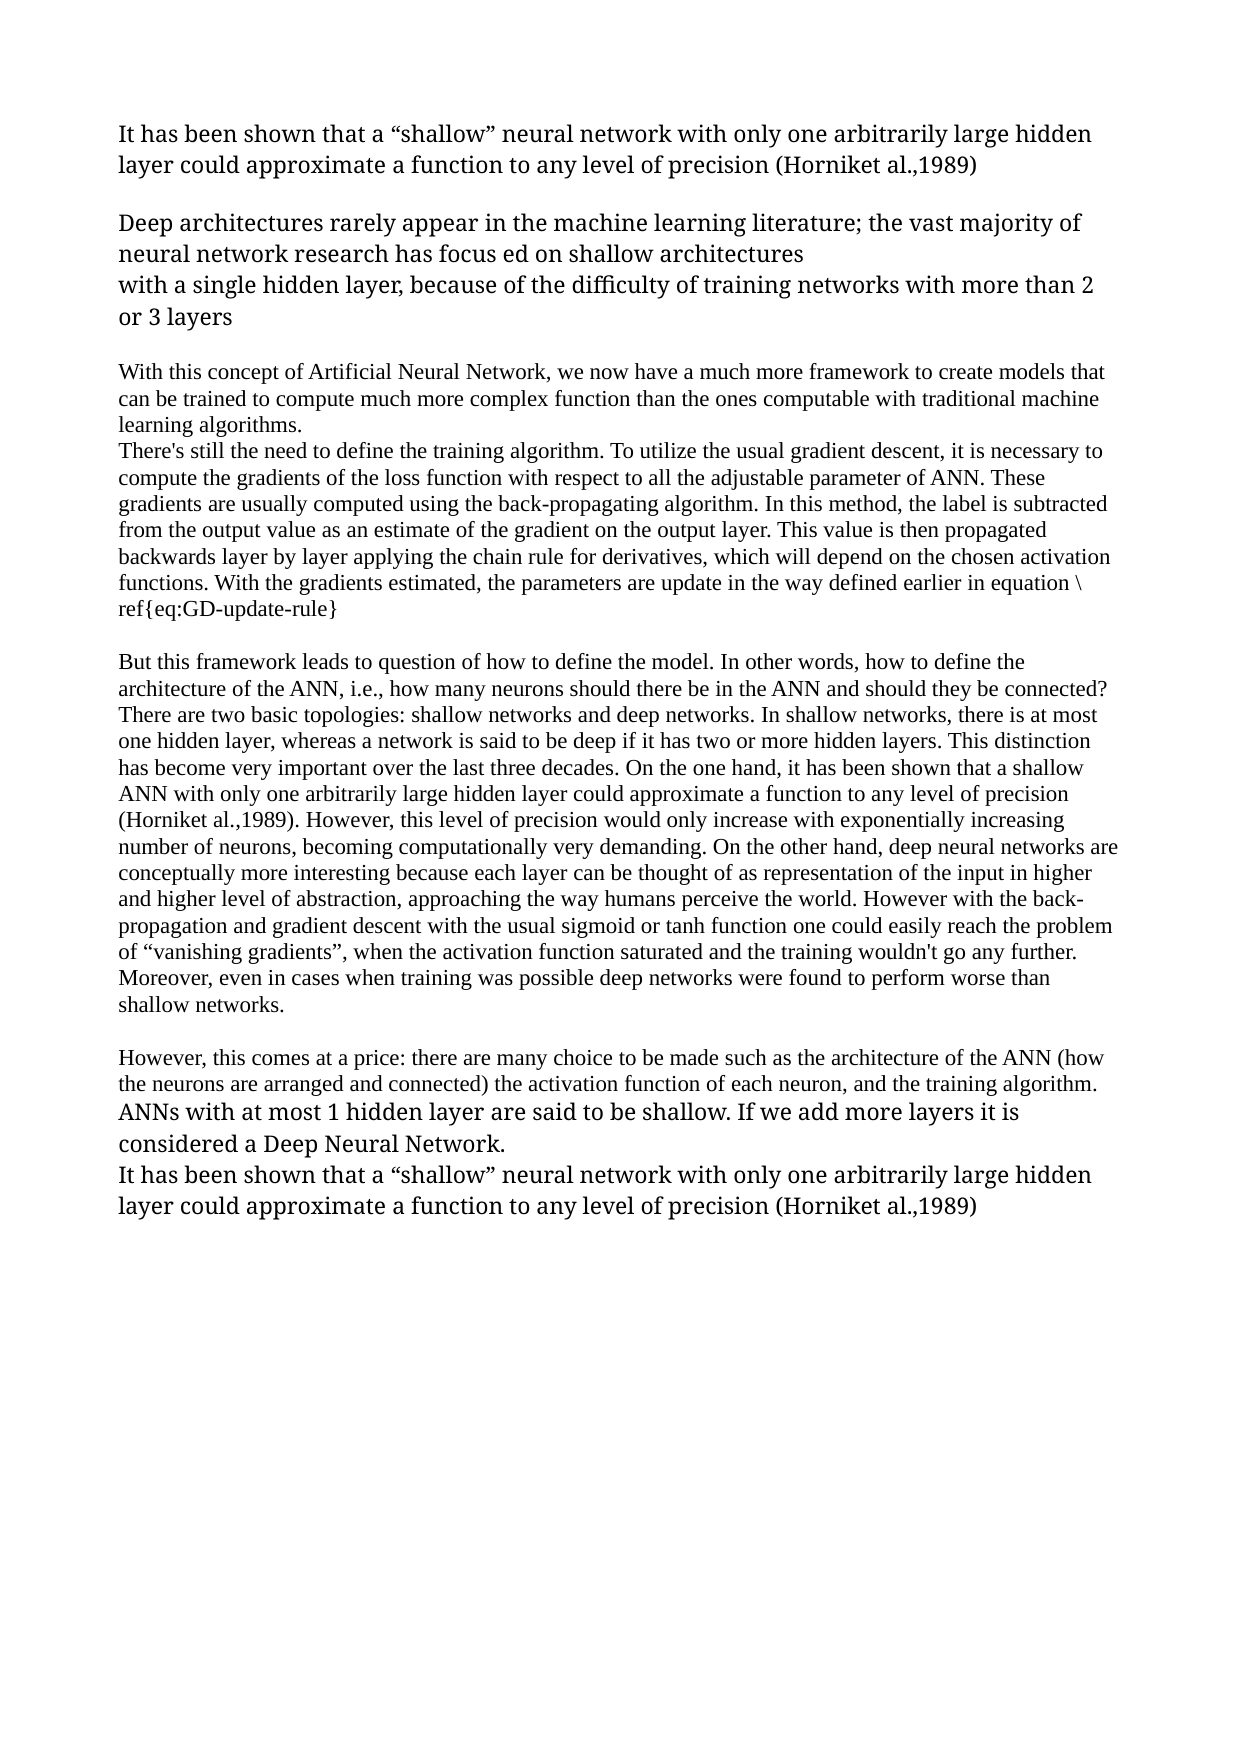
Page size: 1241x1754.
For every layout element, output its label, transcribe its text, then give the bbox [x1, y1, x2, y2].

text Deep architectures rarely appear in the machine learning literature; the vast majority of neural network research has focus ed on shallow architectures [118, 207, 1122, 269]
text But this framework leads to question of how to define the model. In other words, how to define the architecture of the ANN, i.e., how many neurons should there be in the ANN and should they be connected? There are two basic topologies: shallow networks and deep networks. In shallow networks, there is at most one hidden layer, whereas a network is said to be deep if it has two or more hidden layers. This distinction has become very important over the last three decades. On the one hand, it has been shown that a shallow ANN with only one arbitrarily large hidden layer could approximate a function to any level of precision (Horniket al.,1989). However, this level of precision would only increase with exponentially increasing number of neurons, becoming computationally very demanding. On the other hand, deep neural networks are conceptually more interesting because each layer can be thought of as representation of the input in higher and higher level of abstraction, approaching the way humans perceive the world. However with the back-propagation and gradient descent with the usual sigmoid or tanh function one could easily reach the problem of “vanishing gradients”, when the activation function saturated and the training wouldn't go any further. Moreover, even in cases when training was possible deep networks were found to perform worse than shallow networks. [118, 648, 1122, 1017]
text However, this comes at a price: there are many choice to be made such as the architecture of the ANN (how the neurons are arranged and connected) the activation function of each neuron, and the training algorithm. [118, 1043, 1122, 1096]
text With this concept of Artificial Neural Network, we now have a much more framework to create models that can be trained to compute much more complex function than the ones computable with traditional machine learning algorithms. [118, 358, 1122, 437]
text It has been shown that a “shallow” neural network with only one arbitrarily large hidden layer could approximate a function to any level of precision (Horniket al.,1989) [118, 1159, 1122, 1221]
text It has been shown that a “shallow” neural network with only one arbitrarily large hidden layer could approximate a function to any level of precision (Horniket al.,1989) [118, 118, 1122, 181]
text There's still the need to define the training algorithm. To utilize the usual gradient descent, it is necessary to compute the gradients of the loss function with respect to all the adjustable parameter of ANN. These gradients are usually computed using the back-propagating algorithm. In this method, the label is subtracted from the output value as an estimate of the gradient on the output layer. This value is then propagated backwards layer by layer applying the chain rule for derivatives, which will depend on the chosen activation functions. With the gradients estimated, the parameters are update in the way defined earlier in equation \ref{eq:GD-update-rule} [118, 437, 1122, 622]
text with a single hidden layer, because of the difficulty of training networks with more than 2 or 3 layers [118, 269, 1122, 332]
text ANNs with at most 1 hidden layer are said to be shallow. If we add more layers it is considered a Deep Neural Network. [118, 1096, 1122, 1159]
